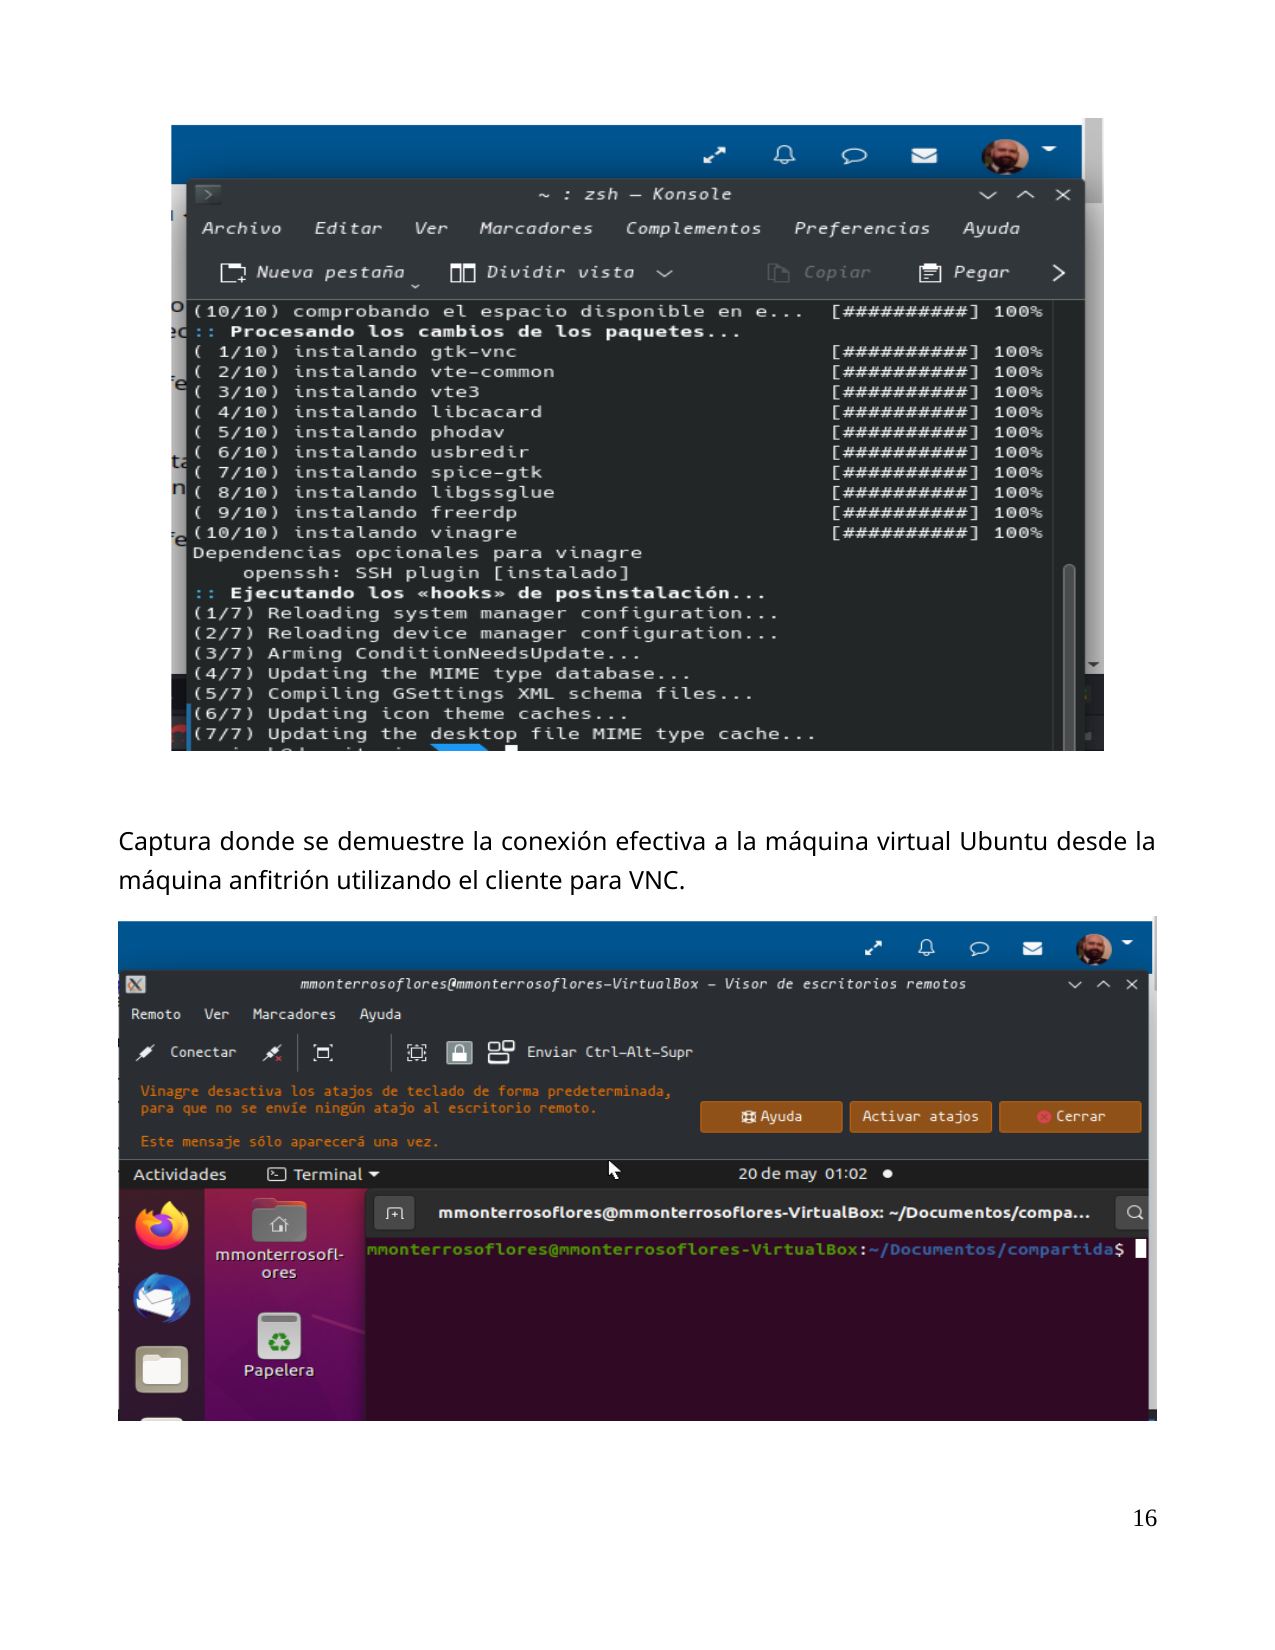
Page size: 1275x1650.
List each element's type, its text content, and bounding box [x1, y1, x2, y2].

table_cell [118, 118, 1157, 784]
picture [171, 118, 1104, 751]
table_header [118, 1421, 1157, 1449]
picture [118, 916, 1157, 1421]
text Captura donde se demuestre la conexión efectiva a la máquina virtual Ubuntu desde la máquina anfitrión utilizando el cliente para VNC. [118, 823, 1157, 897]
